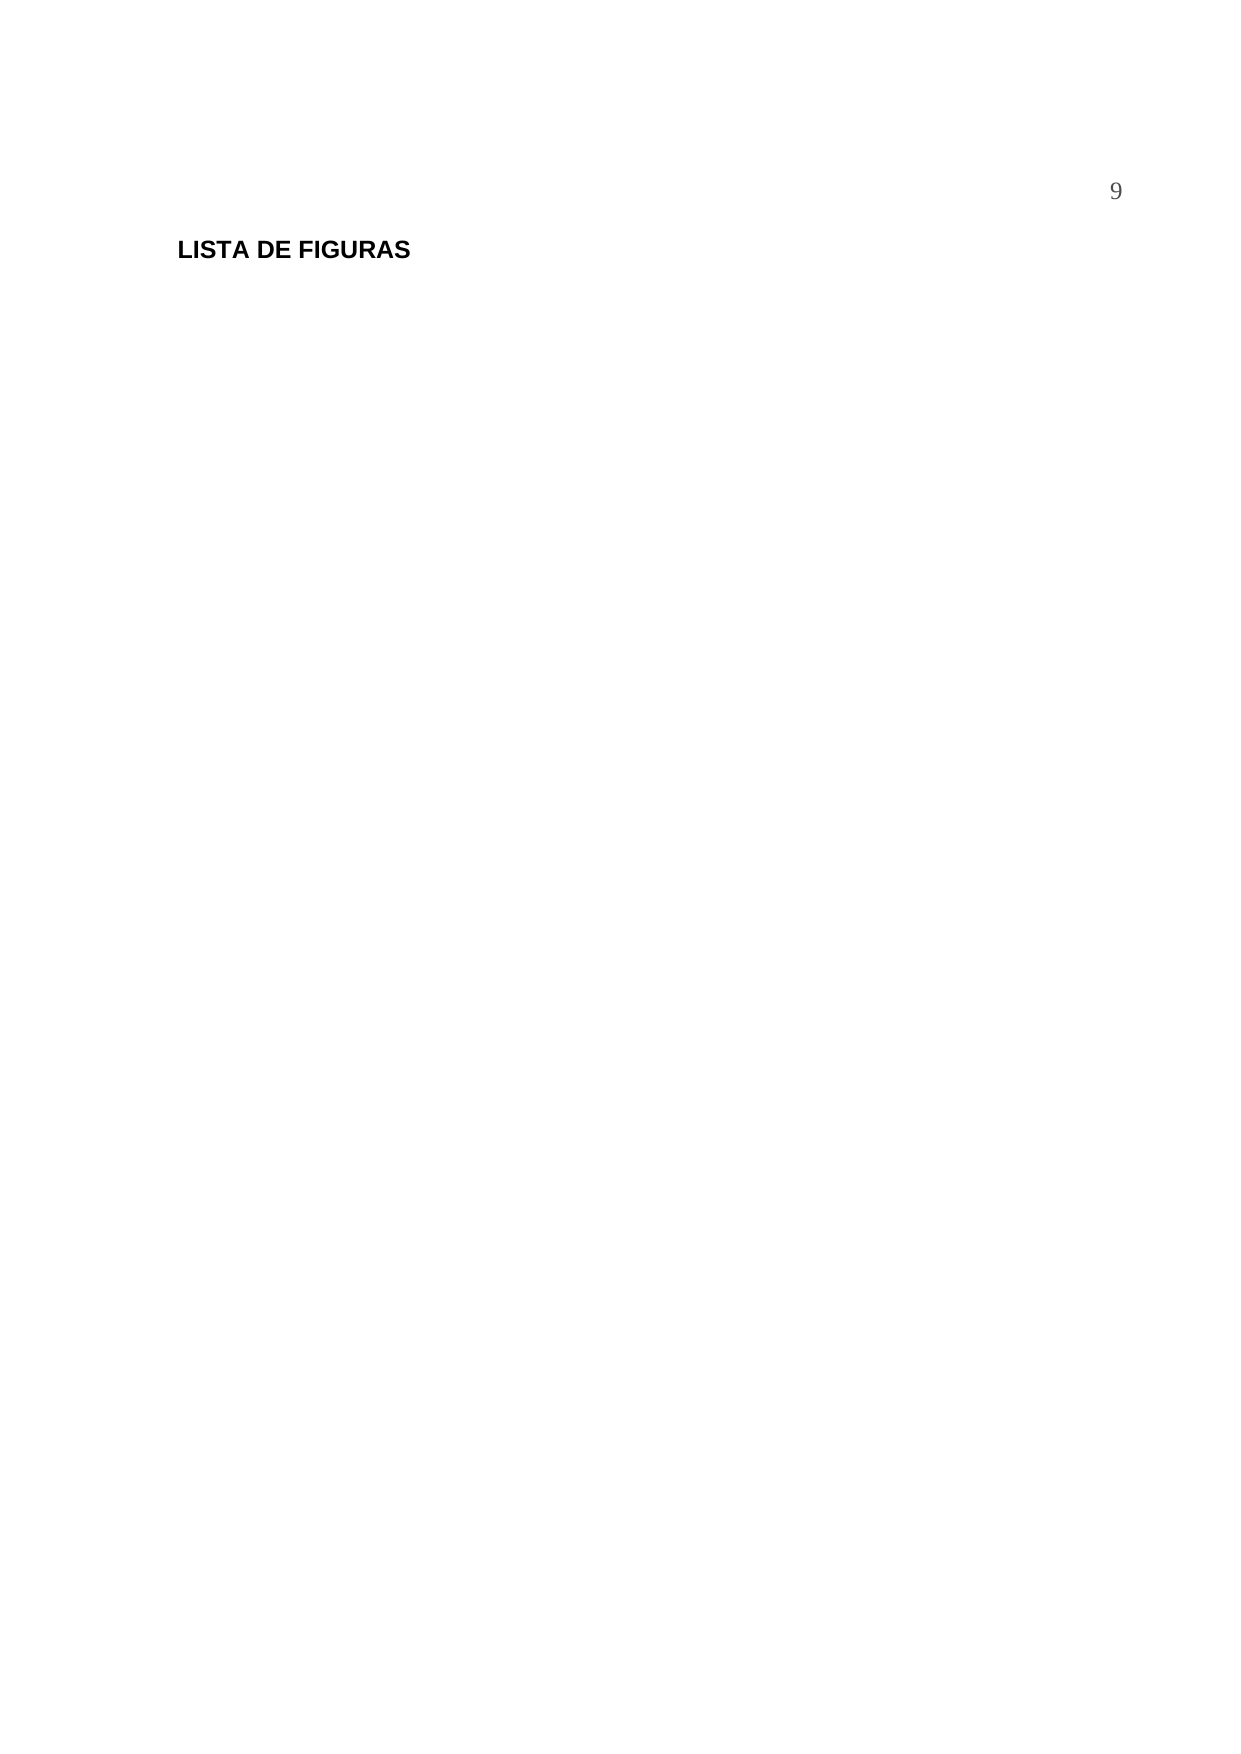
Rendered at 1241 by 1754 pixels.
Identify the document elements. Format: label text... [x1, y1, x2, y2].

subtitle LISTA DE FIGURAS [177, 236, 1122, 264]
